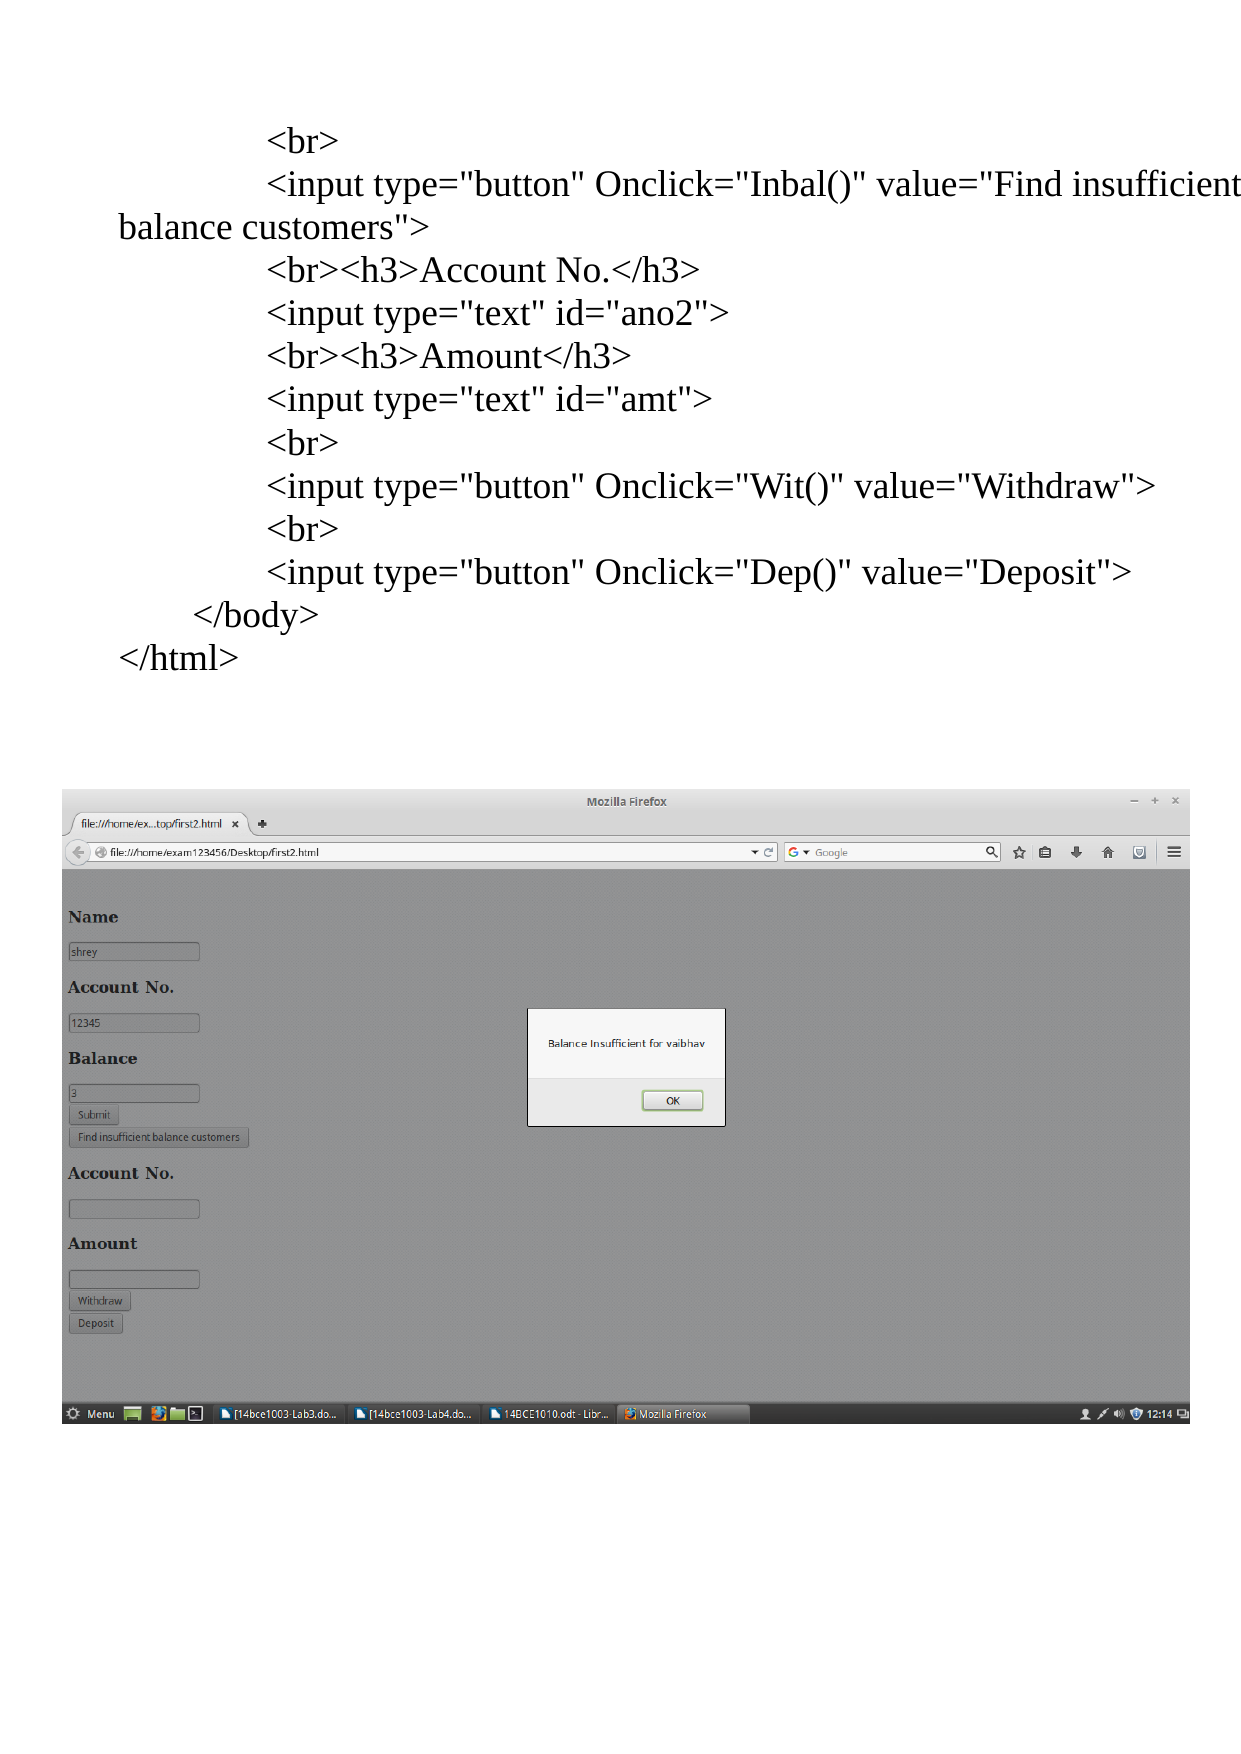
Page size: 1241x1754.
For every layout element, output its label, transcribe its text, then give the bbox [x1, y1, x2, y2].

text <br> [118, 506, 1240, 549]
text <input type="button" Onclick="Inbal()" value="Find insufficient balance customers"> [118, 161, 1240, 247]
text </html> [118, 636, 1240, 679]
text <input type="text" id="ano2"> [118, 291, 1240, 334]
text <br> [118, 118, 1240, 161]
text <input type="button" Onclick="Dep()" value="Deposit"> [118, 549, 1240, 592]
text <br> [118, 420, 1240, 463]
picture [62, 789, 1190, 1424]
text </body> [118, 592, 1240, 636]
text <input type="text" id="amt"> [118, 377, 1240, 420]
text <br><h3>Account No.</h3> [118, 247, 1240, 291]
text <br><h3>Amount</h3> [118, 334, 1240, 377]
text <input type="button" Onclick="Wit()" value="Withdraw"> [118, 463, 1240, 506]
